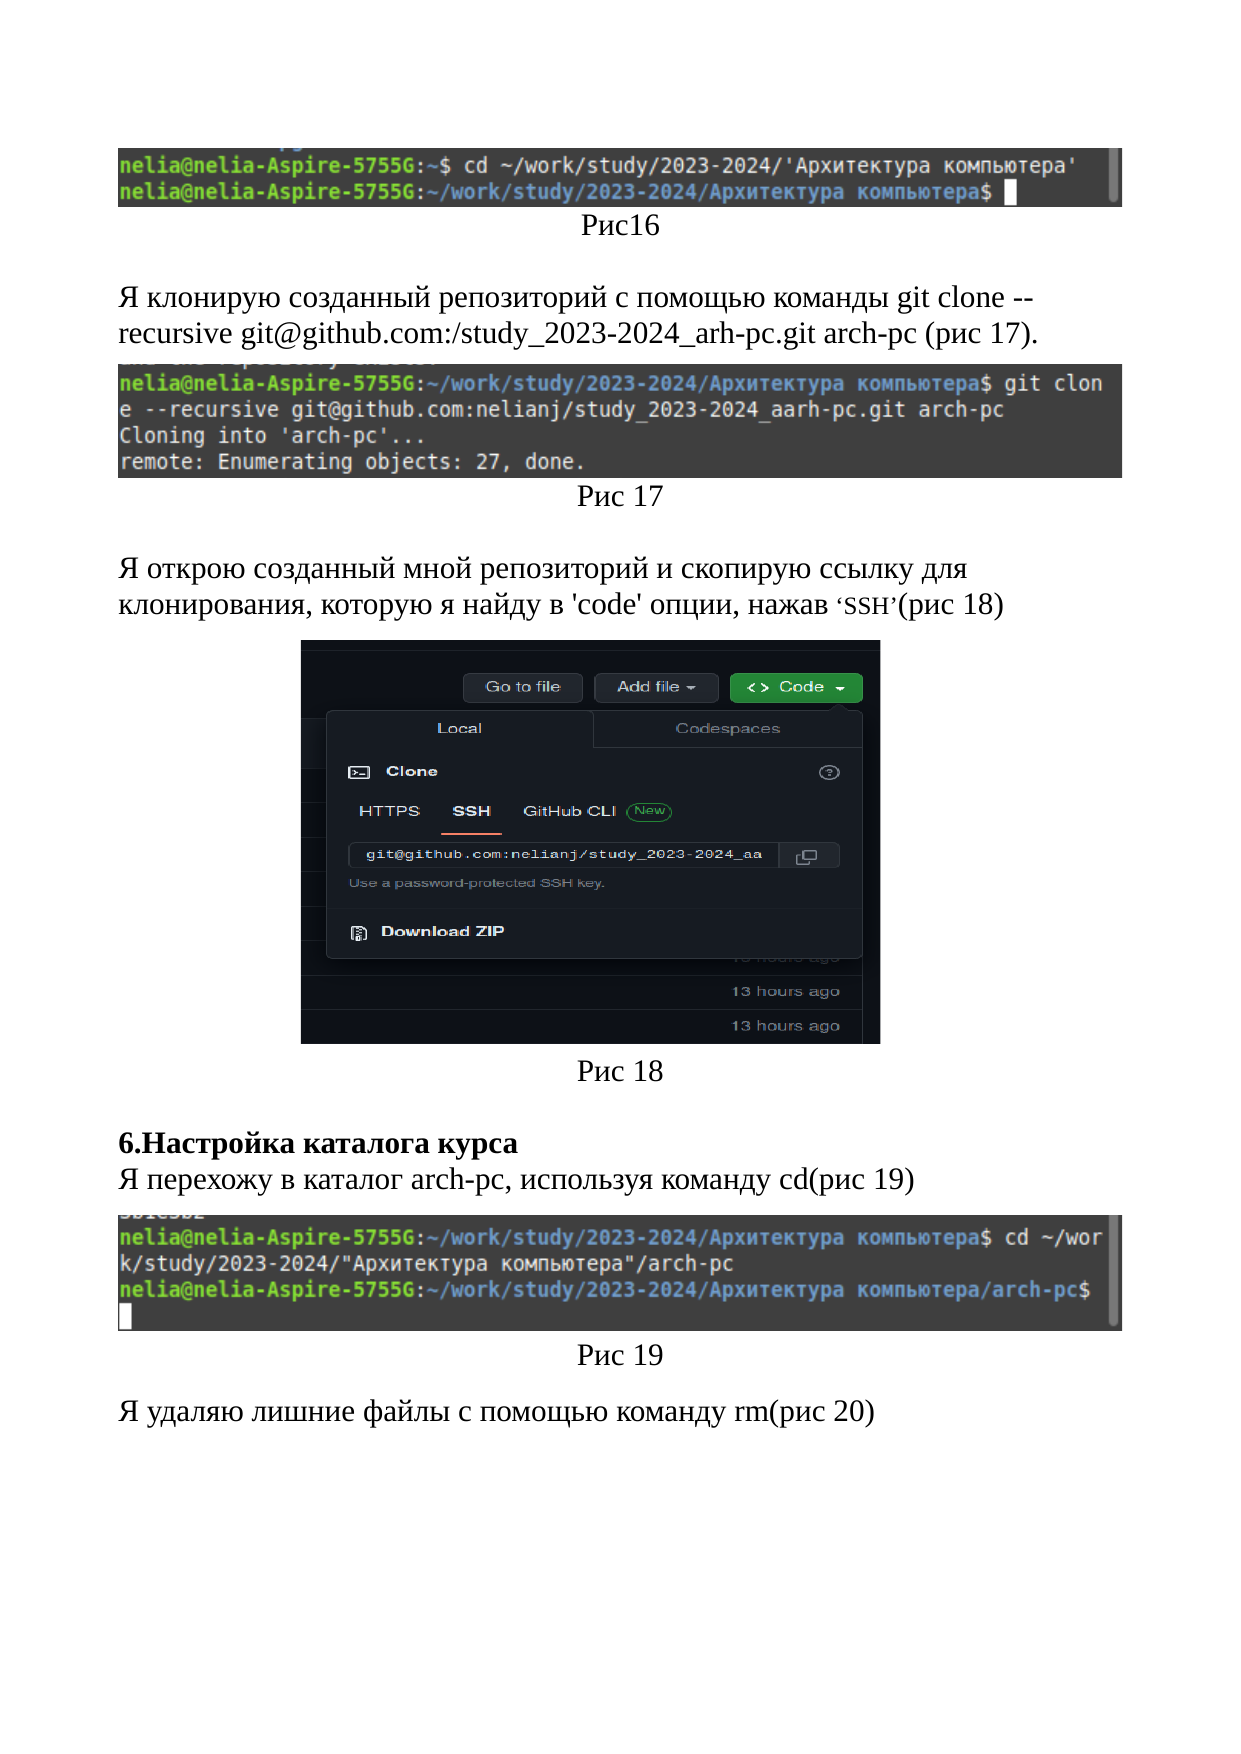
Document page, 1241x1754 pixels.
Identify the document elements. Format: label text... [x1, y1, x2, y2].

text [118, 350, 1122, 364]
text 6.Настройка каталога курса [118, 1124, 1122, 1160]
text Я открою созданный мной репозиторий и скопирую ссылку для клонирования, которую я найду в 'code' опции, нажав ‘SSH’(рис 18) [118, 549, 1122, 621]
text Я удаляю лишние файлы с помощью команду rm(рис 20) [118, 1392, 1122, 1428]
picture [118, 148, 1123, 207]
text [118, 118, 1122, 148]
text Рис16 [118, 207, 1122, 242]
picture [355, 640, 881, 1044]
text Я клонирую созданный репозиторий с помощью команды git clone --recursive git@github.com:/study_2023-2024_arh-pc.git arch-pc (рис 17). [118, 278, 1122, 350]
picture [118, 1215, 1123, 1331]
text Я перехожу в каталог arch-pc, используя команду cd(рис 19) [118, 1160, 1122, 1196]
text Рис 19 [118, 1331, 1122, 1372]
picture [118, 364, 1123, 478]
text Рис 18 [118, 1052, 1122, 1088]
text Рис 17 [118, 478, 1122, 513]
